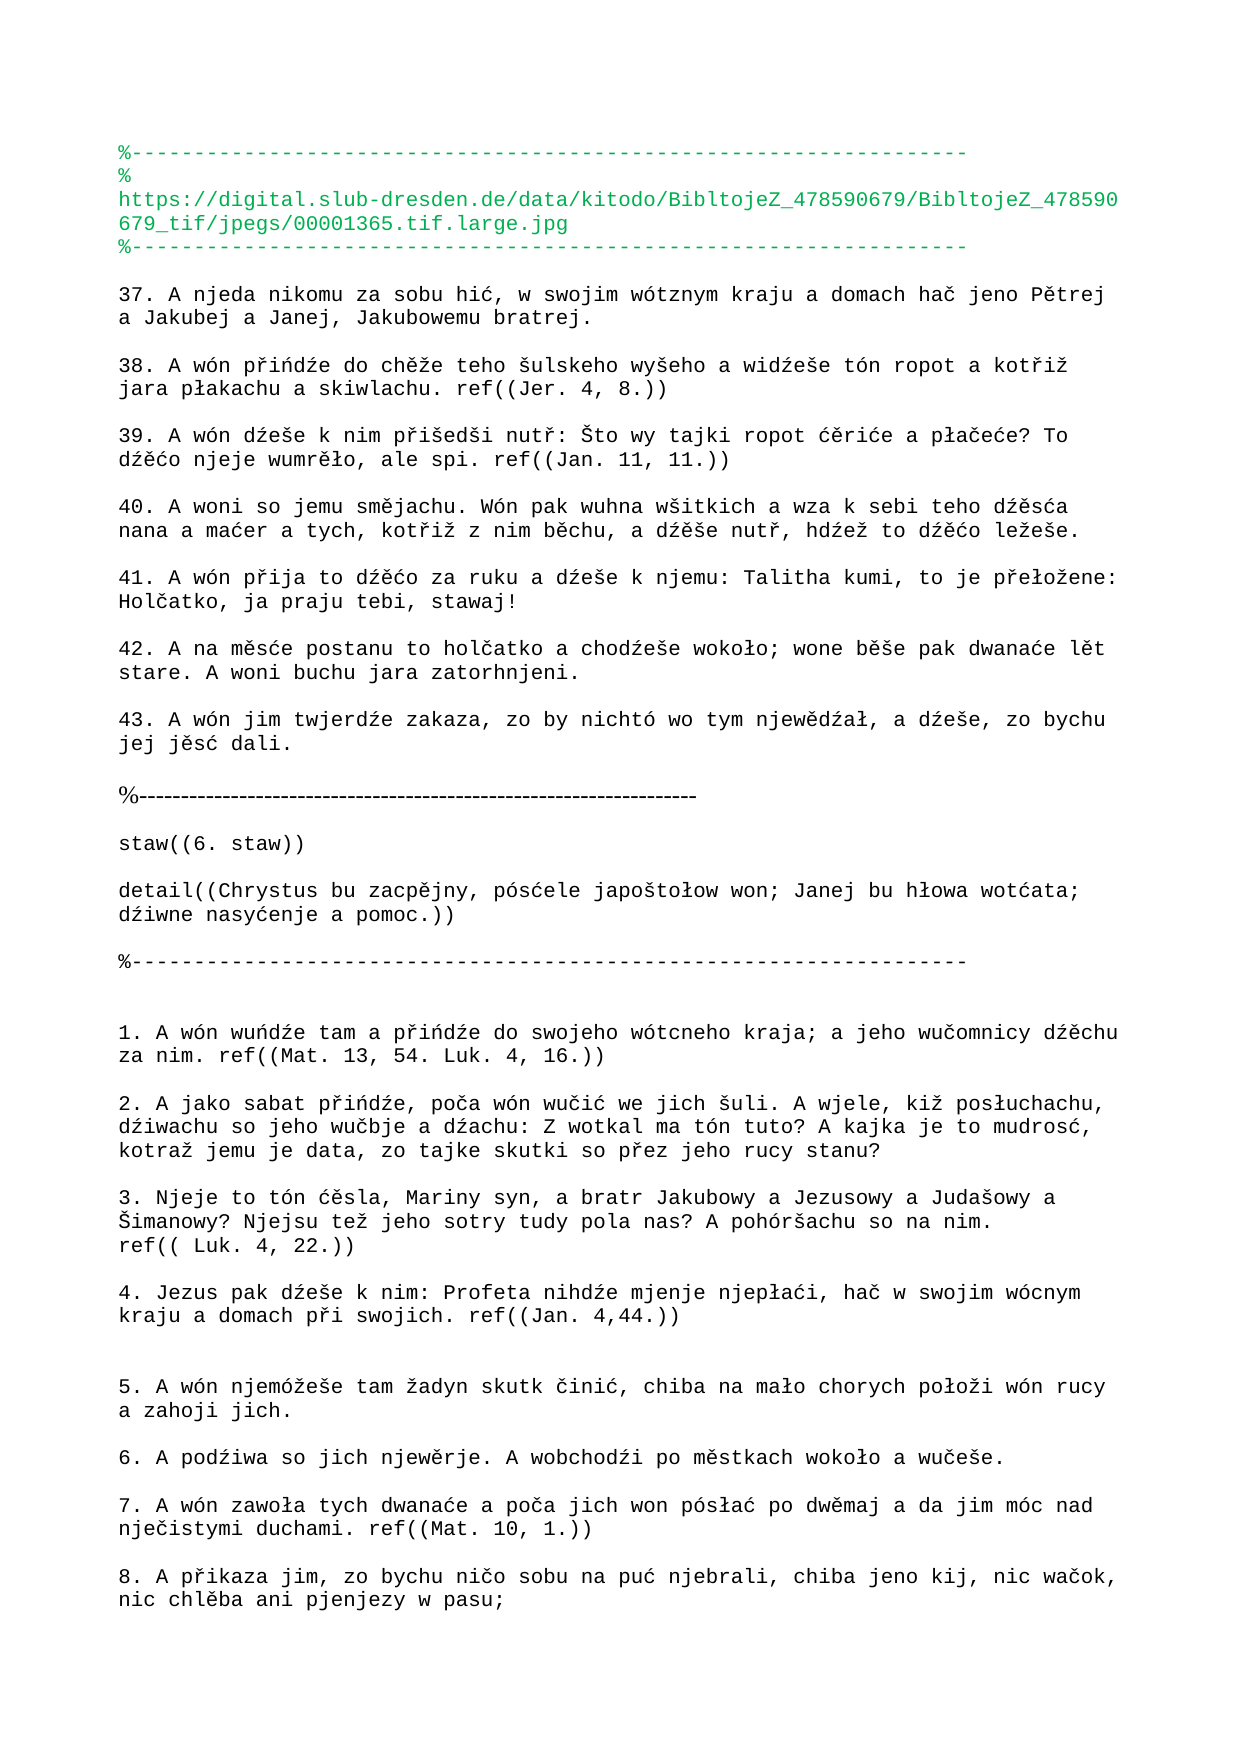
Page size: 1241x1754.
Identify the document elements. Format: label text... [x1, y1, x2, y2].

text detail((Chrystus bu zacpějny, pósćele japoštołow won; Janej bu hłowa wotćata; dźiwne nasyćenje a pomoc.)) [118, 880, 1122, 927]
text 4. Jezus pak dźeše k nim: Profeta nihdźe mjenje njepłaći, hač w swojim wócnym kraju a domach při swojich. ref((Jan. 4,44.)) [118, 1282, 1122, 1329]
text %------------------------------------------------------------------- [118, 780, 1122, 809]
text 43. A wón jim twjerdźe zakaza, zo by nichtó wo tym njewědźał, a dźeše, zo bychu jej jěsć dali. [118, 709, 1122, 757]
text 41. A wón přija to dźěćo za ruku a dźeše k njemu: Talitha kumi, to je přełožene: Holčatko, ja praju tebi, stawaj! [118, 567, 1122, 615]
text 5. A wón njemóžeše tam žadyn skutk činić, chiba na mało chorych połoži wón rucy a zahoji jich. [118, 1376, 1122, 1424]
text staw((6. staw)) [118, 833, 1122, 856]
text 7. A wón zawoła tych dwanaće a poča jich won pósłać po dwěmaj a da jim móc nad nječistymi duchami. ref((Mat. 10, 1.)) [118, 1495, 1122, 1542]
text 3. Njeje to tón ćěsla, Mariny syn, a bratr Jakubowy a Jezusowy a Judašowy a Šimanowy? Njejsu tež jeho sotry tudy pola nas? A pohóršachu so na nim. ref(( Luk. 4, 22.)) [118, 1187, 1122, 1258]
text 38. A wón přińdźe do chěže teho šulskeho wyšeho a widźeše tón ropot a kotřiž jara płakachu a skiwlachu. ref((Jer. 4, 8.)) [118, 354, 1122, 402]
text 37. A njeda nikomu za sobu hić, w swojim wótznym kraju a domach hač jeno Pětrej a Jakubej a Janej, Jakubowemu bratrej. [118, 284, 1122, 331]
text 42. A na měsće postanu to holčatko a chodźeše wokoło; wone běše pak dwanaće lět stare. A woni buchu jara zatorhnjeni. [118, 638, 1122, 686]
text 2. A jako sabat přińdźe, poča wón wučić we jich šuli. A wjele, kiž posłuchachu, dźiwachu so jeho wučbje a dźachu: Z wotkal ma tón tuto? A kajka je to mudrosć, kotraž jemu je data, zo tajke skutki so přez jeho rucy stanu? [118, 1093, 1122, 1164]
text 8. A přikaza jim, zo bychu ničo sobu na puć njebrali, chiba jeno kij, nic wačok, nic chlěba ani pjenjezy w pasu; [118, 1566, 1122, 1613]
text 39. A wón dźeše k nim přišedši nutř: Što wy tajki ropot ćěriće a płačeće? To dźěćo njeje wumrěło, ale spi. ref((Jan. 11, 11.)) [118, 426, 1122, 473]
text 6. A podźiwa so jich njewěrje. A wobchodźi po městkach wokoło a wučeše. [118, 1447, 1122, 1471]
text % https://digital.slub-dresden.de/data/kitodo/BibltojeZ_478590679/BibltojeZ_478590679_tif/jpegs/00001365.tif.large.jpg %------------------------------------------------------------------- [118, 165, 1122, 260]
text %------------------------------------------------------------------- [118, 142, 1122, 165]
text %------------------------------------------------------------------- [118, 951, 1122, 974]
text 1. A wón wuńdźe tam a přińdźe do swojeho wótcneho kraja; a jeho wučomnicy dźěchu za nim. ref((Mat. 13, 54. Luk. 4, 16.)) [118, 1022, 1122, 1069]
text 40. A woni so jemu smějachu. Wón pak wuhna wšitkich a wza k sebi teho dźěsća nana a maćer a tych, kotřiž z nim běchu, a dźěše nutř, hdźež to dźěćo ležeše. [118, 496, 1122, 544]
